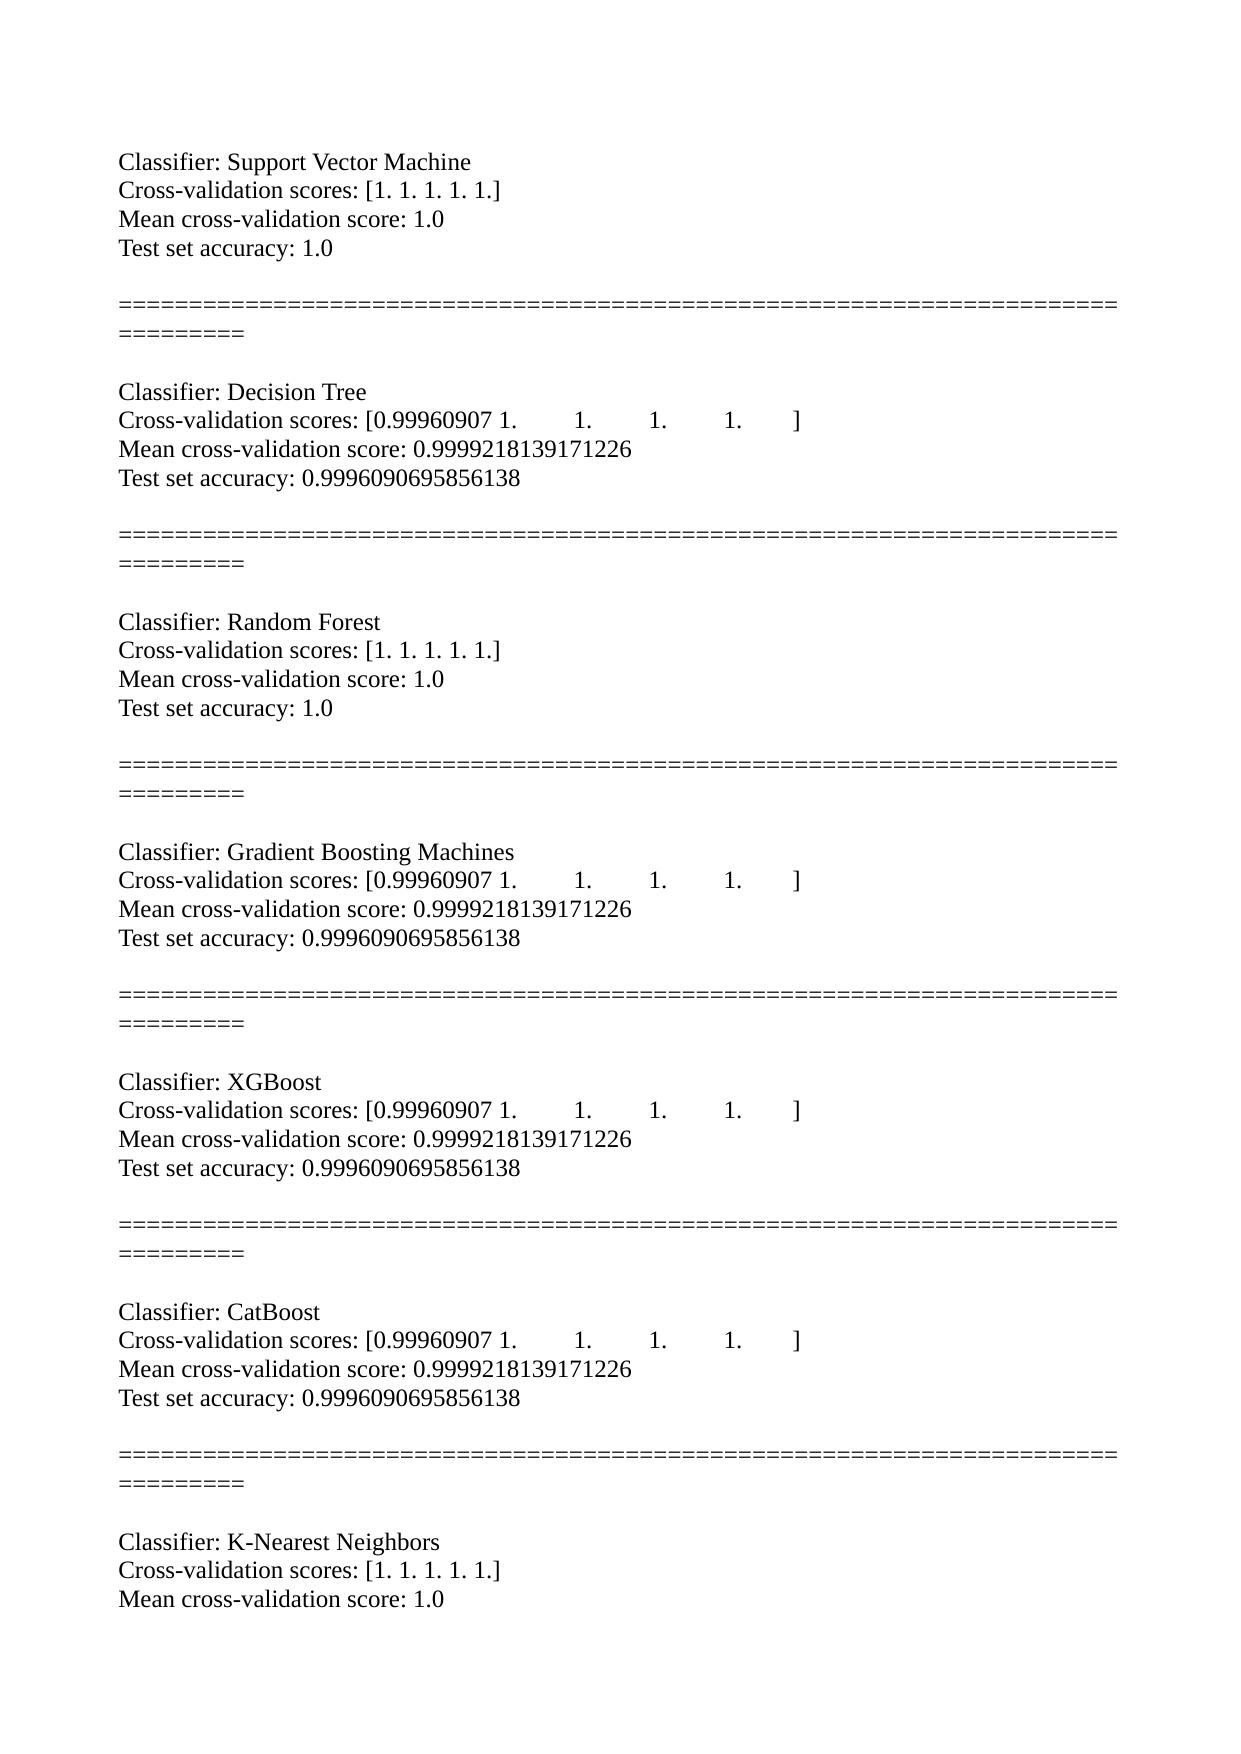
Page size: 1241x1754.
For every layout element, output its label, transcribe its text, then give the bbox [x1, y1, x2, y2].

text Test set accuracy: 1.0 [118, 233, 1122, 262]
text ================================================================================ [118, 981, 1122, 1038]
text Classifier: Decision Tree [118, 377, 1122, 406]
text Mean cross-validation score: 1.0 [118, 1584, 1122, 1613]
text Cross-validation scores: [1. 1. 1. 1. 1.] [118, 176, 1122, 204]
text Cross-validation scores: [1. 1. 1. 1. 1.] [118, 636, 1122, 664]
text Mean cross-validation score: 0.9999218139171226 [118, 434, 1122, 463]
text Classifier: K-Nearest Neighbors [118, 1527, 1122, 1556]
text Classifier: Gradient Boosting Machines [118, 837, 1122, 866]
text Test set accuracy: 1.0 [118, 693, 1122, 722]
text Mean cross-validation score: 1.0 [118, 204, 1122, 233]
text ================================================================================ [118, 291, 1122, 348]
text Classifier: XGBoost [118, 1067, 1122, 1096]
text Classifier: CatBoost [118, 1297, 1122, 1326]
text ================================================================================ [118, 521, 1122, 578]
text Cross-validation scores: [0.99960907 1. 1. 1. 1. ] [118, 1096, 1122, 1124]
text ================================================================================ [118, 751, 1122, 808]
text Mean cross-validation score: 0.9999218139171226 [118, 1124, 1122, 1153]
text Mean cross-validation score: 0.9999218139171226 [118, 894, 1122, 923]
text Test set accuracy: 0.9996090695856138 [118, 1153, 1122, 1182]
text Mean cross-validation score: 1.0 [118, 664, 1122, 693]
text Cross-validation scores: [1. 1. 1. 1. 1.] [118, 1556, 1122, 1584]
text Classifier: Support Vector Machine [118, 147, 1122, 176]
text ================================================================================ [118, 1211, 1122, 1268]
text ================================================================================ [118, 1441, 1122, 1498]
text Cross-validation scores: [0.99960907 1. 1. 1. 1. ] [118, 1326, 1122, 1354]
text Cross-validation scores: [0.99960907 1. 1. 1. 1. ] [118, 406, 1122, 434]
text Mean cross-validation score: 0.9999218139171226 [118, 1354, 1122, 1383]
text Cross-validation scores: [0.99960907 1. 1. 1. 1. ] [118, 866, 1122, 894]
text Classifier: Random Forest [118, 607, 1122, 636]
text Test set accuracy: 0.9996090695856138 [118, 923, 1122, 952]
text Test set accuracy: 0.9996090695856138 [118, 463, 1122, 492]
text Test set accuracy: 0.9996090695856138 [118, 1383, 1122, 1412]
